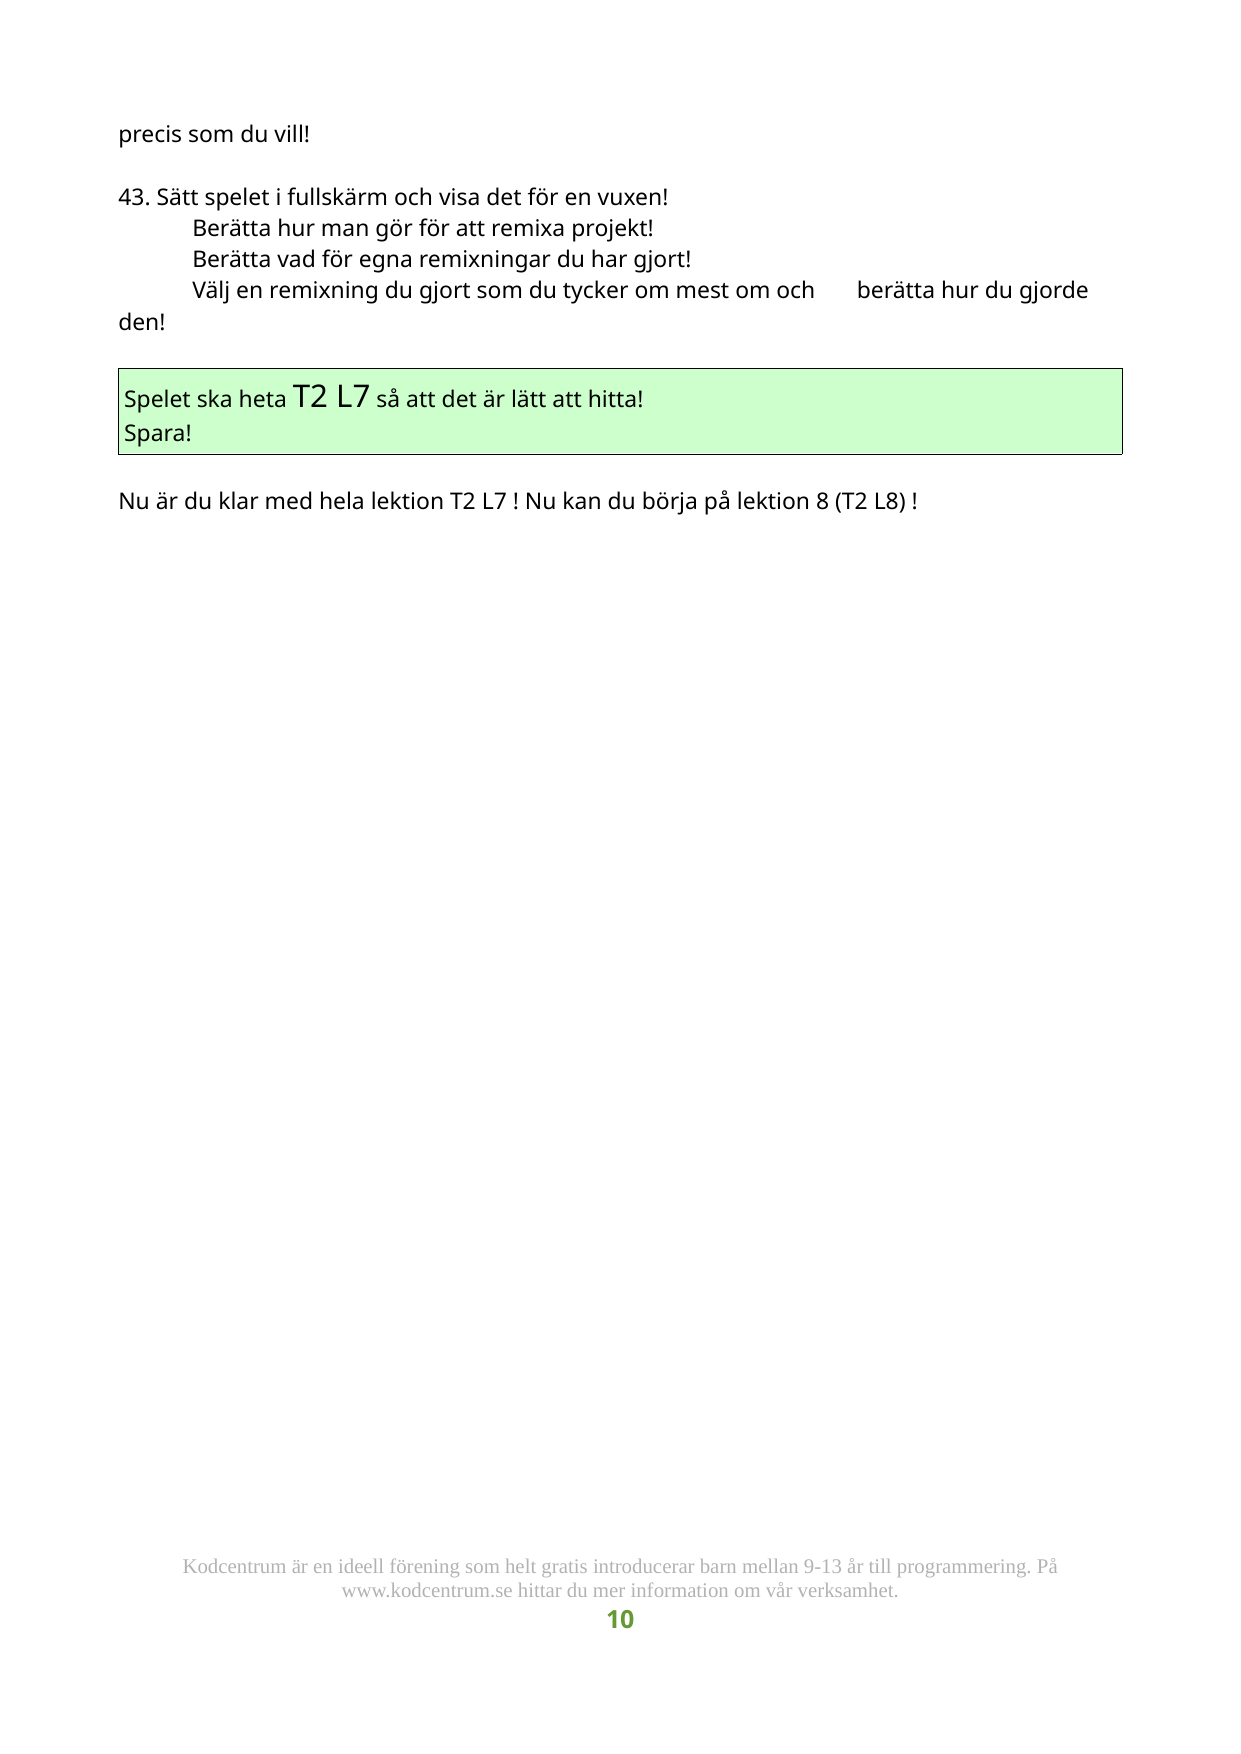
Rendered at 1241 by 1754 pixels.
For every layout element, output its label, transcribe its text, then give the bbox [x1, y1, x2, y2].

text precis som du vill! [118, 118, 1122, 149]
table_header Spelet ska heta T2 L7 så att det är lätt att hitta! Spara! [119, 369, 1122, 453]
text Välj en remixning du gjort som du tycker om mest om och berätta hur du gjorde den! [118, 274, 1122, 337]
text Berätta hur man gör för att remixa projekt! [118, 212, 1122, 243]
text 43. Sätt spelet i fullskärm och visa det för en vuxen! [118, 181, 1122, 212]
text Berätta vad för egna remixningar du har gjort! [118, 243, 1122, 274]
text Nu är du klar med hela lektion T2 L7 ! Nu kan du börja på lektion 8 (T2 L8) ! [118, 485, 1122, 516]
